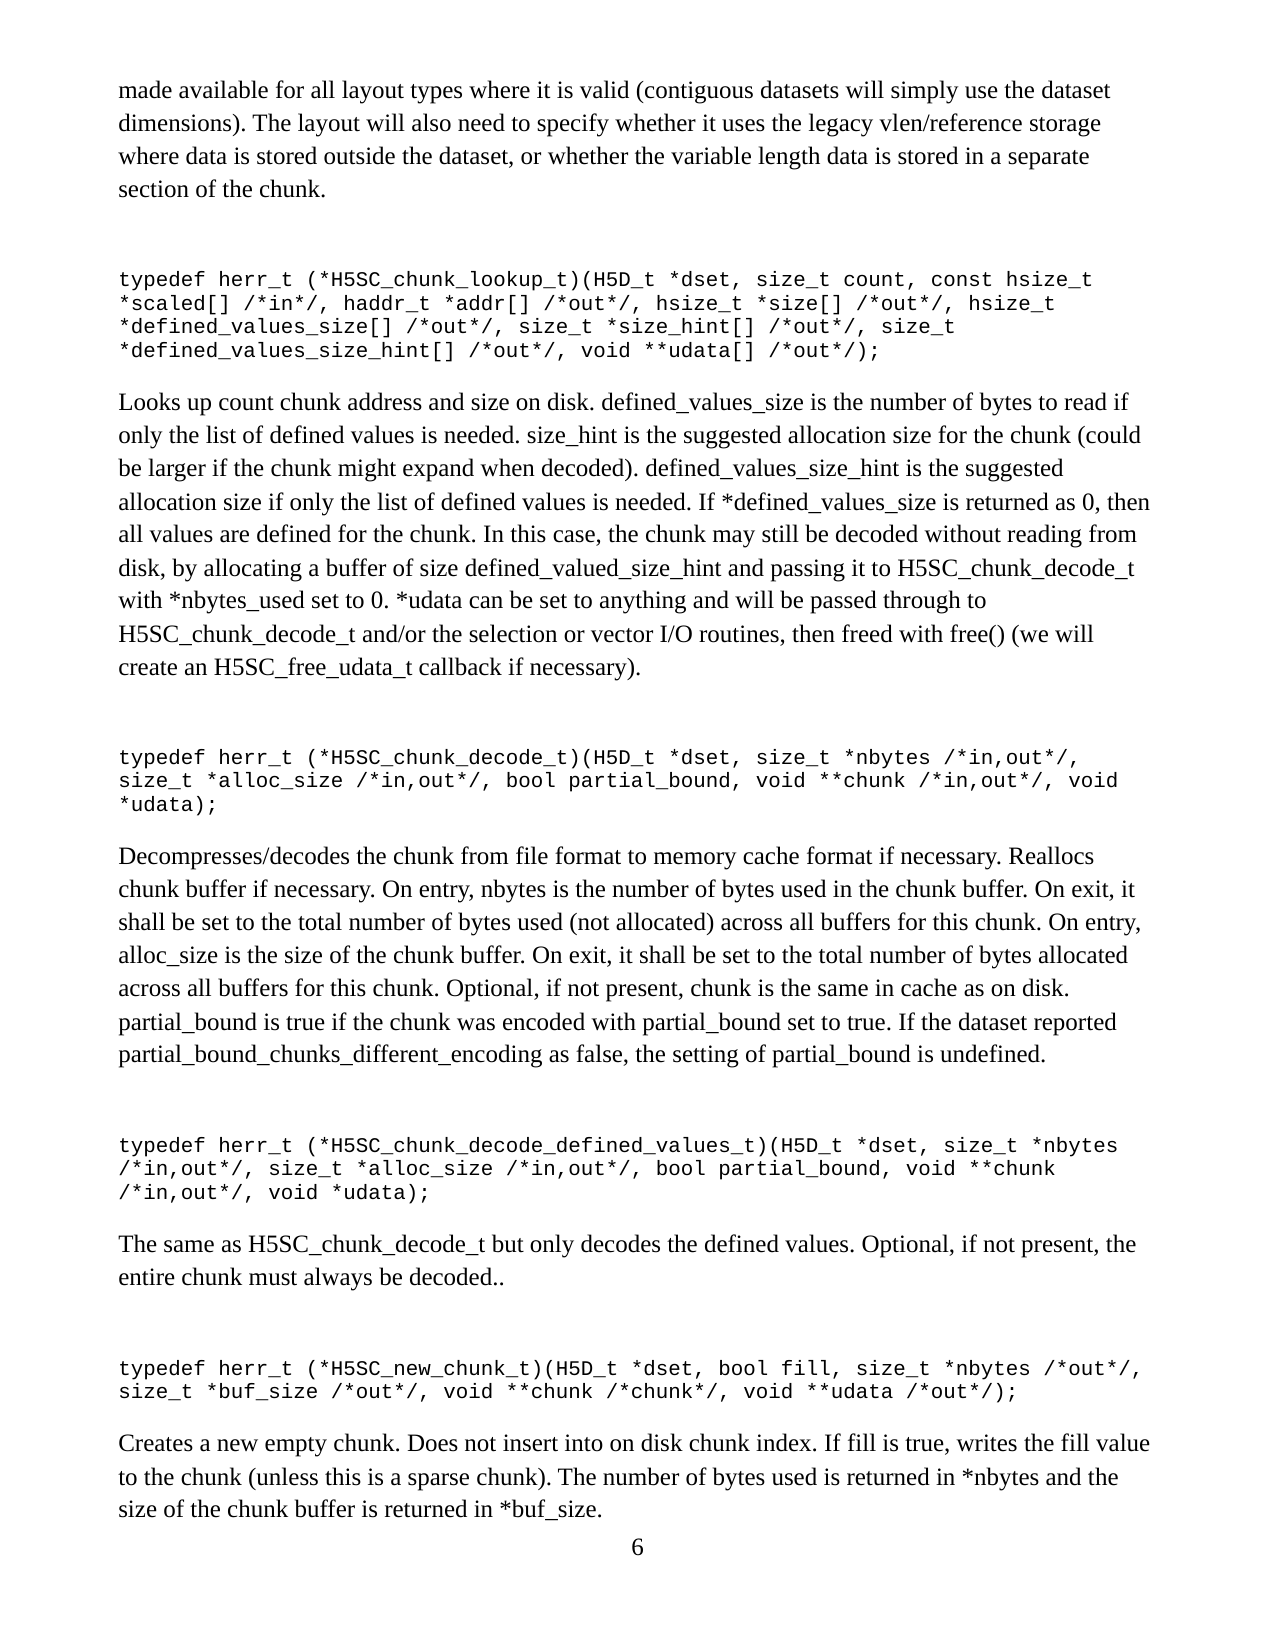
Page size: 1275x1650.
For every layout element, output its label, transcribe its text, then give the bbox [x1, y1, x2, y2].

text Decompresses/decodes the chunk from file format to memory cache format if necessary. Reallocs chunk buffer if necessary. On entry, nbytes is the number of bytes used in the chunk buffer. On exit, it shall be set to the total number of bytes used (not allocated) across all buffers for this chunk. On entry, alloc_size is the size of the chunk buffer. On exit, it shall be set to the total number of bytes allocated across all buffers for this chunk. Optional, if not present, chunk is the same in cache as on disk. partial_bound is true if the chunk was encoded with partial_bound set to true. If the dataset reported partial_bound_chunks_different_encoding as false, the setting of partial_bound is undefined. [118, 841, 1157, 1068]
text made available for all layout types where it is valid (contiguous datasets will simply use the dataset dimensions). The layout will also need to specify whether it uses the legacy vlen/reference storage where data is stored outside the dataset, or whether the variable length data is stored in a separate section of the chunk. [118, 75, 1157, 203]
text Looks up count chunk address and size on disk. defined_values_size is the number of bytes to read if only the list of defined values is needed. size_hint is the suggested allocation size for the chunk (could be larger if the chunk might expand when decoded). defined_values_size_hint is the suggested allocation size if only the list of defined values is needed. If *defined_values_size is returned as 0, then all values are defined for the chunk. In this case, the chunk may still be decoded without reading from disk, by allocating a buffer of size defined_valued_size_hint and passing it to H5SC_chunk_decode_t with *nbytes_used set to 0. *udata can be set to anything and will be passed through to H5SC_chunk_decode_t and/or the selection or vector I/O routines, then freed with free() (we will create an H5SC_free_udata_t callback if necessary). [118, 387, 1157, 680]
text typedef herr_t (*H5SC_chunk_decode_t)(H5D_t *dset, size_t *nbytes /*in,out*/, size_t *alloc_size /*in,out*/, bool partial_bound, void **chunk /*in,out*/, void *udata); [118, 747, 1157, 818]
text typedef herr_t (*H5SC_chunk_lookup_t)(H5D_t *dset, size_t count, const hsize_t *scaled[] /*in*/, haddr_t *addr[] /*out*/, hsize_t *size[] /*out*/, hsize_t *defined_values_size[] /*out*/, size_t *size_hint[] /*out*/, size_t *defined_values_size_hint[] /*out*/, void **udata[] /*out*/); [118, 269, 1157, 364]
text Creates a new empty chunk. Does not insert into on disk chunk index. If fill is true, writes the fill value to the chunk (unless this is a sparse chunk). The number of bytes used is returned in *nbytes and the size of the chunk buffer is returned in *buf_size. [118, 1428, 1157, 1523]
text typedef herr_t (*H5SC_chunk_decode_defined_values_t)(H5D_t *dset, size_t *nbytes /*in,out*/, size_t *alloc_size /*in,out*/, bool partial_bound, void **chunk /*in,out*/, void *udata); [118, 1135, 1157, 1206]
text The same as H5SC_chunk_decode_t but only decodes the defined values. Optional, if not present, the entire chunk must always be decoded.. [118, 1229, 1157, 1291]
text typedef herr_t (*H5SC_new_chunk_t)(H5D_t *dset, bool fill, size_t *nbytes /*out*/, size_t *buf_size /*out*/, void **chunk /*chunk*/, void **udata /*out*/); [118, 1358, 1157, 1405]
